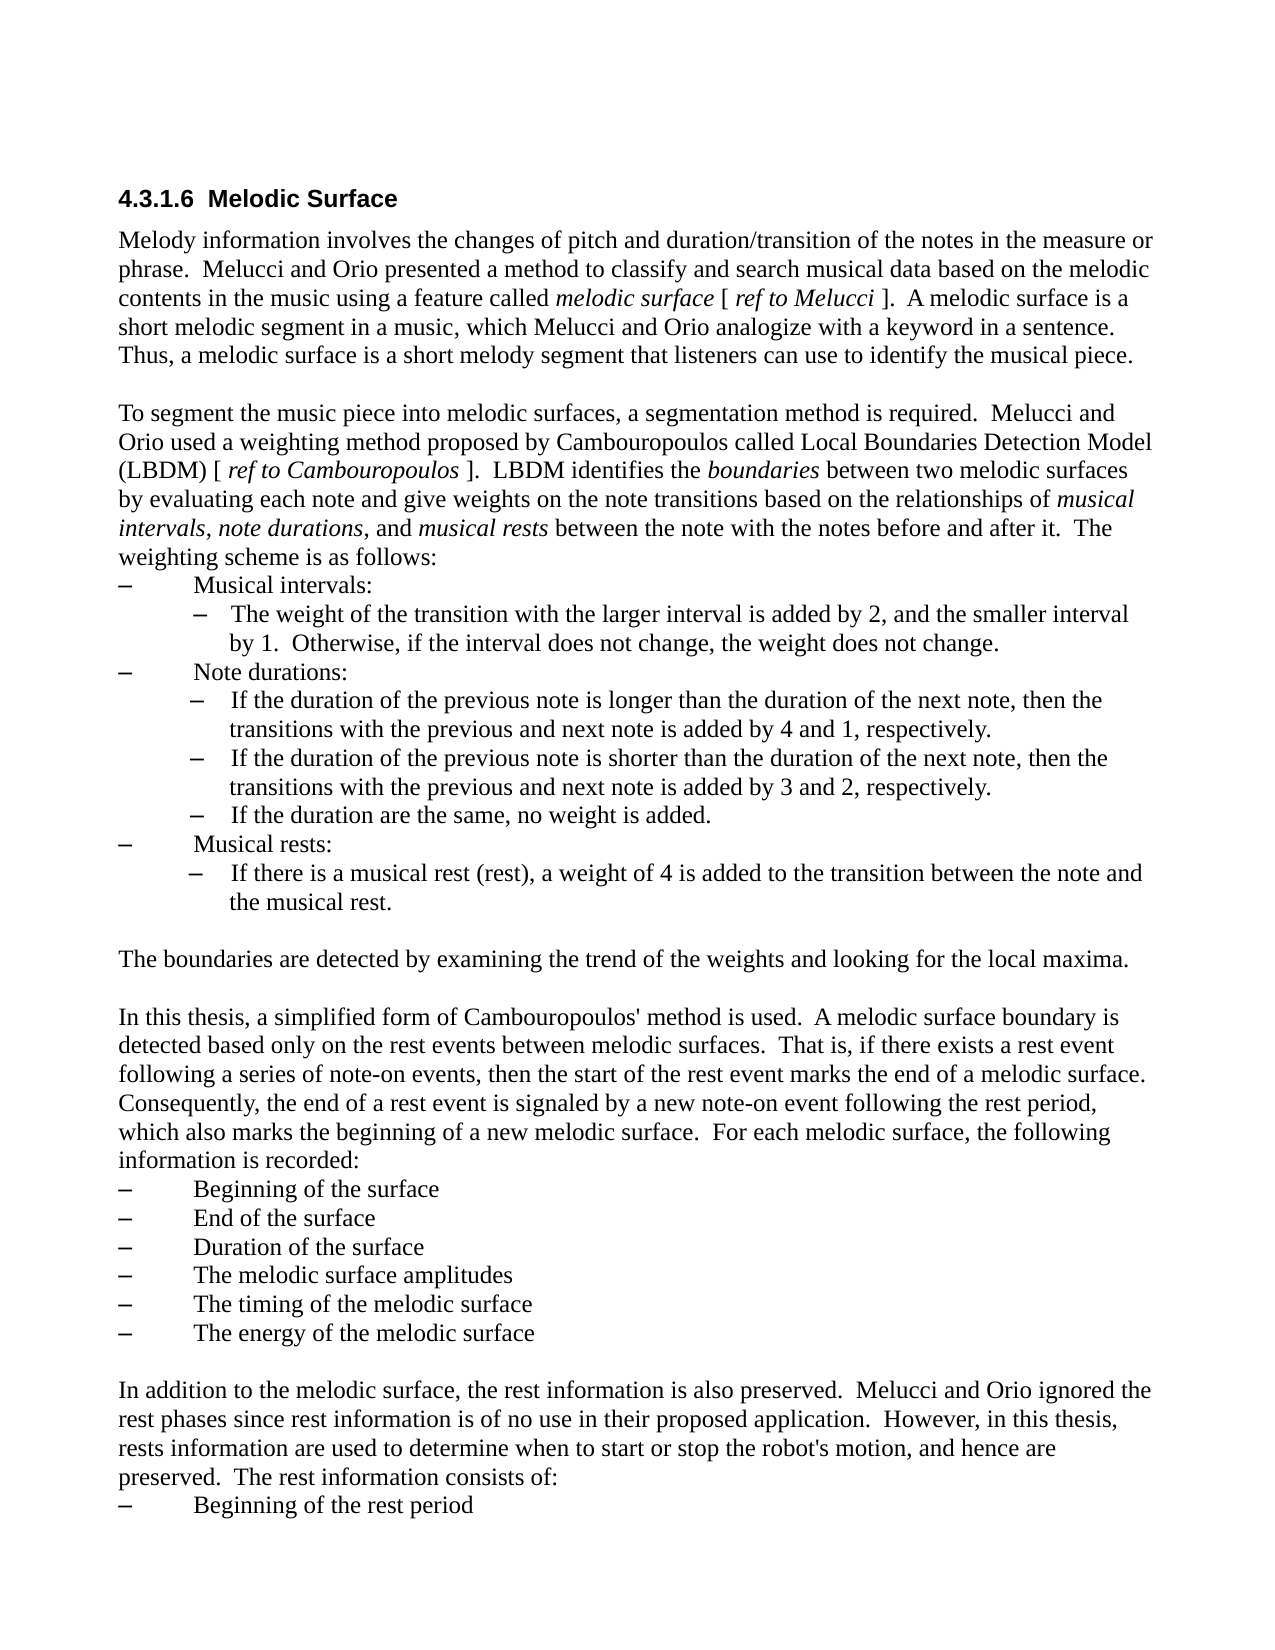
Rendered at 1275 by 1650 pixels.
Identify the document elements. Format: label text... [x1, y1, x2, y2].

list End of the surface [118, 1203, 1157, 1232]
text In this thesis, a simplified form of Cambouropoulos' method is used. A melodic surface boundary is detected based only on the rest events between melodic surfaces. That is, if there exists a rest event following a series of note-on events, then the start of the rest event marks the end of a melodic surface. Consequently, the end of a rest event is signaled by a new note-on event following the rest period, which also marks the beginning of a new melodic surface. For each melodic surface, the following information is recorded: [118, 1002, 1157, 1174]
text The boundaries are detected by examining the trend of the weights and looking for the local maxima. [118, 944, 1157, 973]
list Musical intervals: [118, 570, 1157, 599]
list The melodic surface amplitudes [118, 1260, 1157, 1289]
list If the duration of the previous note is shorter than the duration of the next note, then the transitions with the previous and next note is added by 3 and 2, respectively. [190, 743, 1157, 800]
list The energy of the melodic surface [118, 1318, 1157, 1347]
text In addition to the melodic surface, the rest information is also preserved. Melucci and Orio ignored the rest phases since rest information is of no use in their proposed application. However, in this thesis, rests information are used to determine when to start or stop the robot's motion, and hence are preserved. The rest information consists of: [118, 1375, 1157, 1490]
list Musical rests: [118, 829, 1157, 858]
list The timing of the melodic surface [118, 1289, 1157, 1318]
list If there is a musical rest (rest), a weight of 4 is added to the transition between the note and the musical rest. [188, 858, 1157, 915]
list Note durations: [118, 657, 1157, 685]
text To segment the music piece into melodic surfaces, a segmentation method is required. Melucci and Orio used a weighting method proposed by Cambouropoulos called Local Boundaries Detection Model (LBDM) [ ref to Cambouropoulos ]. LBDM identifies the boundaries between two melodic surfaces by evaluating each note and give weights on the note transitions based on the relationships of musical intervals, note durations, and musical rests between the note with the notes before and after it. The weighting scheme is as follows: [118, 398, 1157, 570]
list The weight of the transition with the larger interval is added by 2, and the smaller interval by 1. Otherwise, if the interval does not change, the weight does not change. [193, 599, 1157, 657]
list Duration of the surface [118, 1232, 1157, 1260]
list If the duration are the same, no weight is added. [190, 800, 1157, 829]
list If the duration of the previous note is longer than the duration of the next note, then the transitions with the previous and next note is added by 4 and 1, respectively. [190, 685, 1157, 743]
subtitle 4.3.1.6 Melodic Surface [118, 184, 1157, 213]
text Melody information involves the changes of pitch and duration/transition of the notes in the measure or phrase. Melucci and Orio presented a method to classify and search musical data based on the melodic contents in the music using a feature called melodic surface [ ref to Melucci ]. A melodic surface is a short melodic segment in a music, which Melucci and Orio analogize with a keyword in a sentence. Thus, a melodic surface is a short melody segment that listeners can use to identify the musical piece. [118, 225, 1157, 369]
list Beginning of the surface [118, 1174, 1157, 1203]
list Beginning of the rest period [118, 1490, 1157, 1519]
